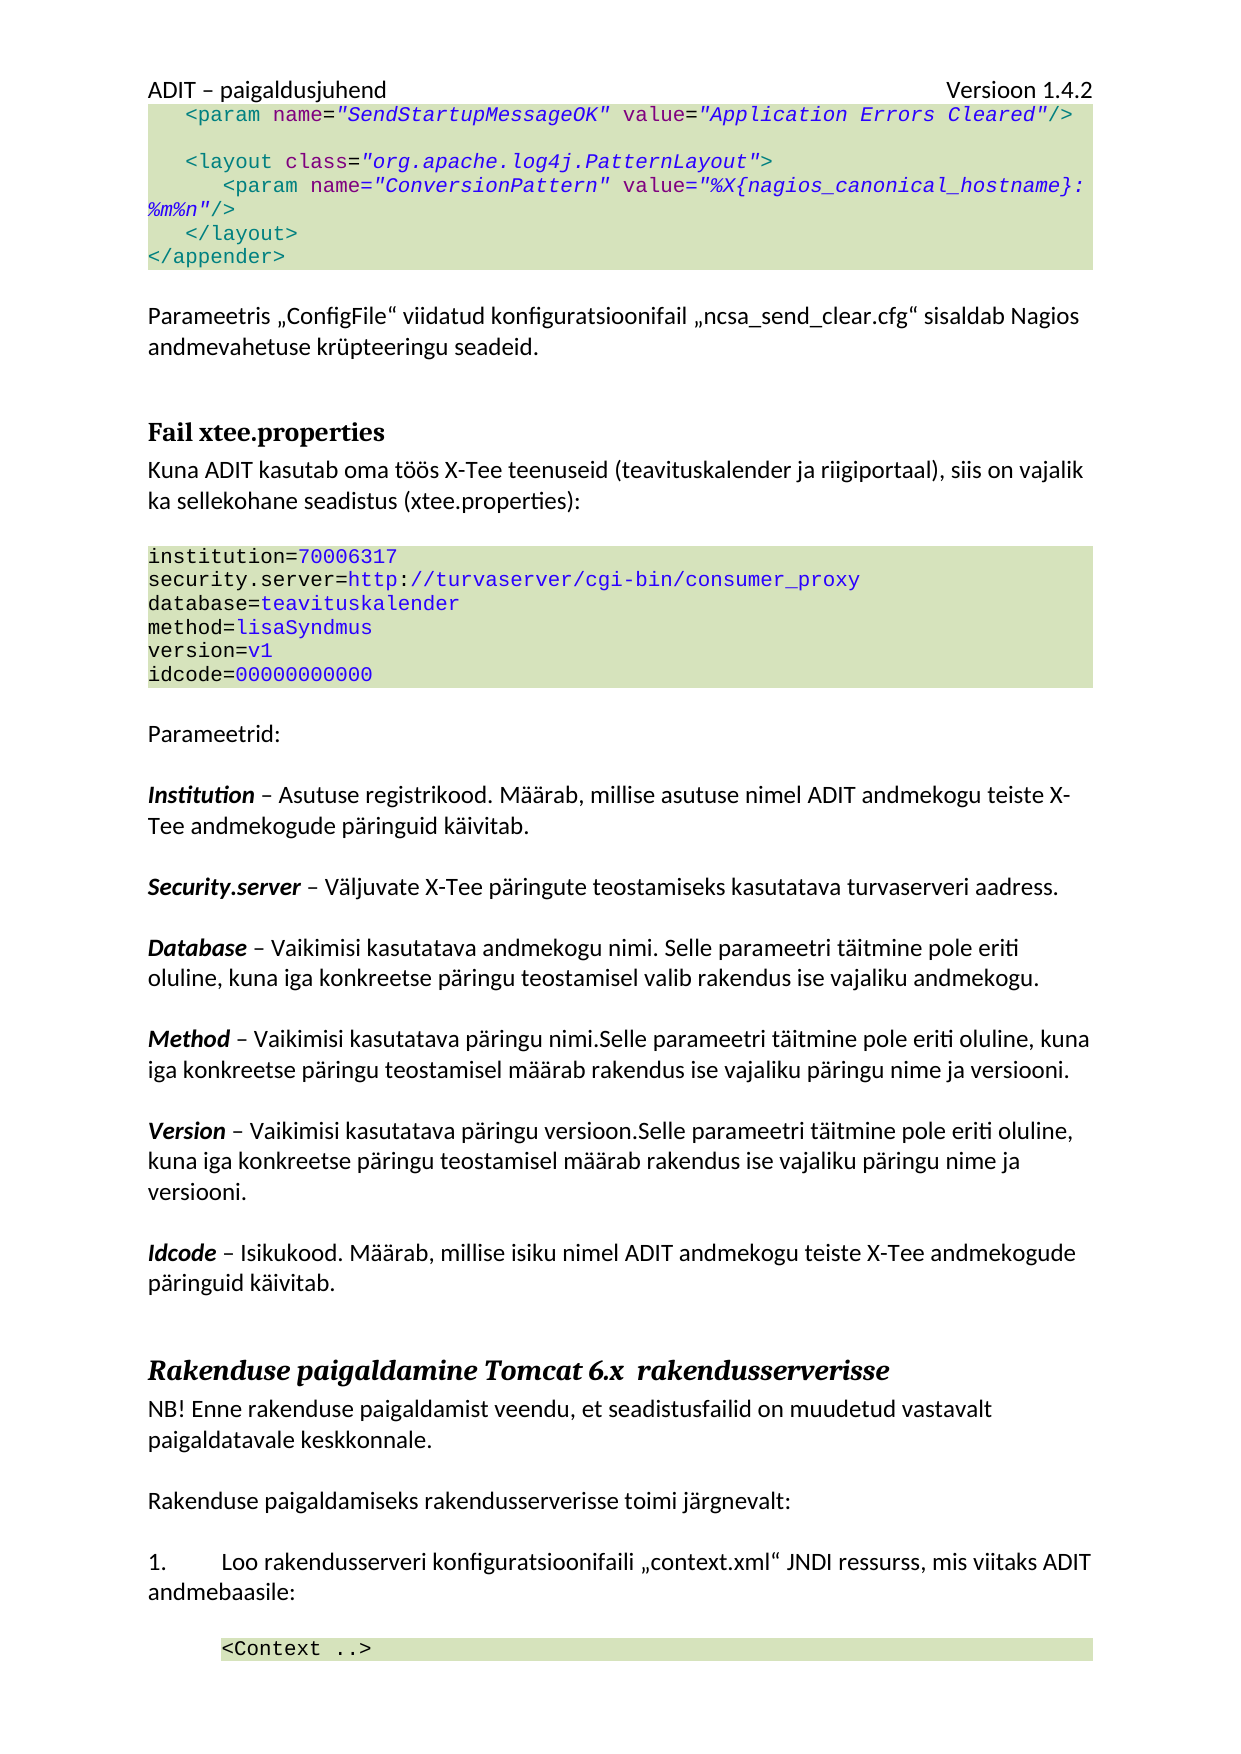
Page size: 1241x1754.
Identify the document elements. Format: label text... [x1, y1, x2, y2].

text </appender> [148, 246, 1093, 270]
text Database – Vaikimisi kasutatava andmekogu nimi. Selle parameetri täitmine pole eriti oluline, kuna iga konkreetse päringu teostamisel valib rakendus ise vajaliku andmekogu. [148, 932, 1093, 993]
text Institution – Asutuse registrikood. Määrab, millise asutuse nimel ADIT andmekogu teiste X-Tee andmekogude päringuid käivitab. [148, 779, 1093, 840]
text idcode=00000000000 [148, 664, 1093, 688]
text </layout> [148, 222, 1093, 246]
text Parameetris „ConfigFile“ viidatud konfiguratsioonifail „ncsa_send_clear.cfg“ sisaldab Nagios andmevahetuse krüpteeringu seadeid. [148, 300, 1093, 361]
text security.server=http://turvaserver/cgi-bin/consumer_proxy [148, 569, 1093, 593]
text Security.server – Väljuvate X-Tee päringute teostamiseks kasutatava turvaserveri aadress. [148, 871, 1093, 901]
text <param name="SendStartupMessageOK" value="Application Errors Cleared"/> [148, 104, 1093, 128]
text Parameetrid: [148, 718, 1093, 749]
text Kuna ADIT kasutab oma töös X-Tee teenuseid (teavituskalender ja riigiportaal), siis on vajalik ka sellekohane seadistus (xtee.properties): [148, 454, 1093, 515]
text method=lisaSyndmus [148, 617, 1093, 640]
text NB! Enne rakenduse paigaldamist veendu, et seadistusfailid on muudetud vastavalt paigaldatavale keskkonnale. [148, 1393, 1093, 1454]
text <Context ..> [221, 1638, 1093, 1661]
text institution=70006317 [148, 546, 1093, 569]
text version=v1 [148, 640, 1093, 664]
text database=teavituskalender [148, 593, 1093, 617]
text Idcode – Isikukood. Määrab, millise isiku nimel ADIT andmekogu teiste X-Tee andmekogude päringuid käivitab. [148, 1237, 1093, 1298]
text <param name="ConversionPattern" value="%X{nagios_canonical_hostname}: %m%n"/> [148, 175, 1093, 222]
text Method – Vaikimisi kasutatava päringu nimi.Selle parameetri täitmine pole eriti oluline, kuna iga konkreetse päringu teostamisel määrab rakendus ise vajaliku päringu nime ja versiooni. [148, 1023, 1093, 1084]
subtitle Rakenduse paigaldamine Tomcat 6.x rakendusserverisse [148, 1354, 1093, 1387]
list Loo rakendusserveri konfiguratsioonifaili „context.xml“ JNDI ressurss, mis viitaks ADIT andmebaasile: [148, 1546, 1093, 1607]
text Rakenduse paigaldamiseks rakendusserverisse toimi järgnevalt: [148, 1485, 1093, 1516]
subtitle Fail xtee.properties [148, 417, 1093, 448]
text Version – Vaikimisi kasutatava päringu versioon.Selle parameetri täitmine pole eriti oluline, kuna iga konkreetse päringu teostamisel määrab rakendus ise vajaliku päringu nime ja versiooni. [148, 1115, 1093, 1207]
text <layout class="org.apache.log4j.PatternLayout"> [148, 152, 1093, 175]
